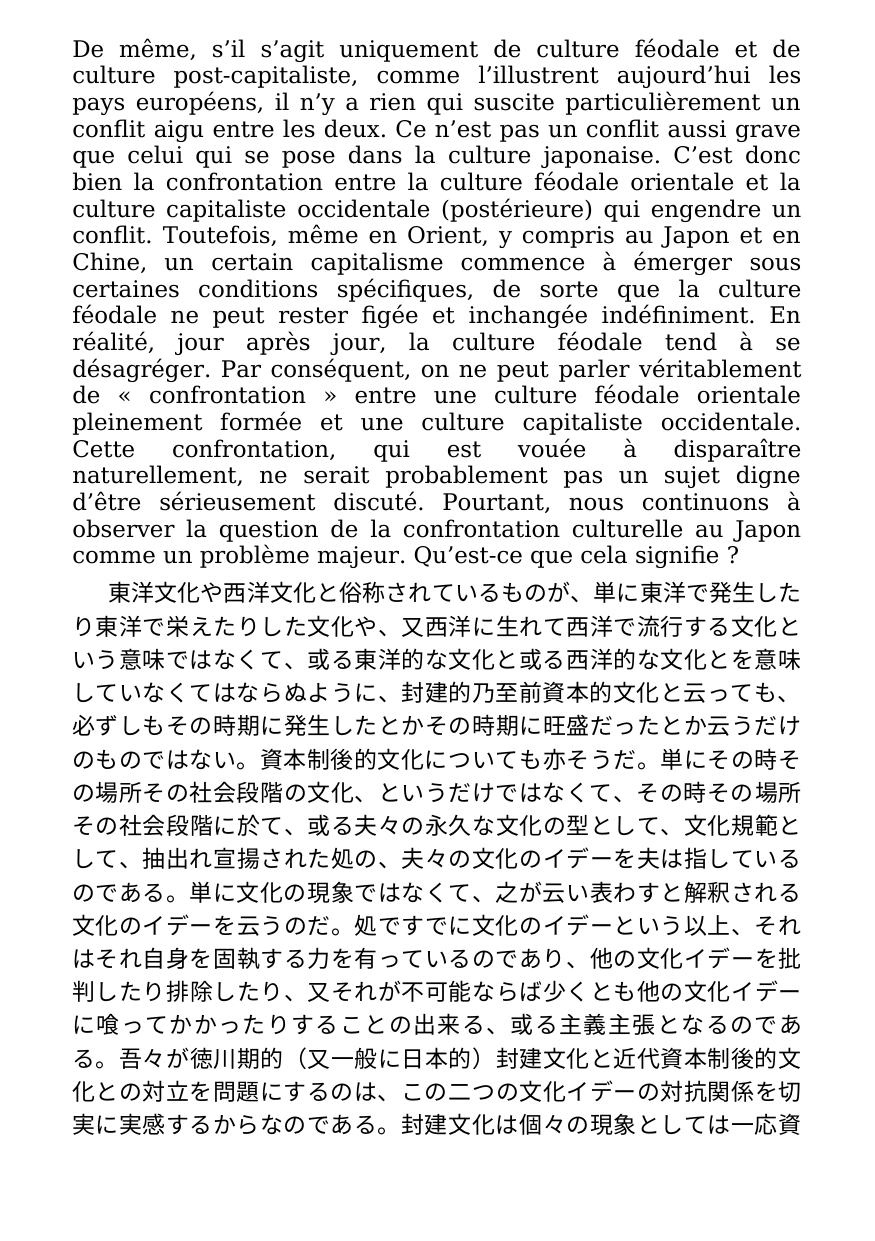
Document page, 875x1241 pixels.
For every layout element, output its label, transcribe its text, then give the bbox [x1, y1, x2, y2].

text 東洋文化や西洋文化と俗称されているものが、単に東洋で発生したり東洋で栄えたりした文化や、又西洋に生れて西洋で流行する文化という意味ではなくて、或る東洋的な文化と或る西洋的な文化とを意味していなくてはならぬように、封建的乃至前資本的文化と云っても、必ずしもその時期に発生したとかその時期に旺盛だったとか云うだけのものではない。資本制後的文化についても亦そうだ。単にその時その場所その社会段階の文化、というだけではなくて、その時その場所その社会段階に於て、或る夫々の永久な文化の型として、文化規範として、抽出れ宣揚された処の、夫々の文化のイデーを夫は指しているのである。単に文化の現象ではなくて、之が云い表わすと解釈される文化のイデーを云うのだ。処ですでに文化のイデーという以上、それはそれ自身を固執する力を有っているのであり、他の文化イデーを批判したり排除したり、又それが不可能ならば少くとも他の文化イデーに喰ってかかったりすることの出来る、或る主義主張となるのである。吾々が徳川期的（又一般に日本的）封建文化と近代資本制後的文化との対立を問題にするのは、この二つの文化イデーの対抗関係を切実に実感するからなのである。封建文化は個々の現象としては一応資 [72, 575, 802, 1140]
text De même, s’il s’agit uniquement de culture féodale et de culture post-capitaliste, comme l’illustrent aujourd’hui les pays européens, il n’y a rien qui suscite particulièrement un conflit aigu entre les deux. Ce n’est pas un conflit aussi grave que celui qui se pose dans la culture japonaise. C’est donc bien la confrontation entre la culture féodale orientale et la culture capitaliste occidentale (postérieure) qui engendre un conflit. Toutefois, même en Orient, y compris au Japon et en Chine, un certain capitalisme commence à émerger sous certaines conditions spécifiques, de sorte que la culture féodale ne peut rester figée et inchangée indéfiniment. En réalité, jour après jour, la culture féodale tend à se désagréger. Par conséquent, on ne peut parler véritablement de « confrontation » entre une culture féodale orientale pleinement formée et une culture capitaliste occidentale. Cette confrontation, qui est vouée à disparaître naturellement, ne serait probablement pas un sujet digne d’être sérieusement discuté. Pourtant, nous continuons à observer la question de la confrontation culturelle au Japon comme un problème majeur. Qu’est-ce que cela signifie ? [72, 36, 802, 569]
